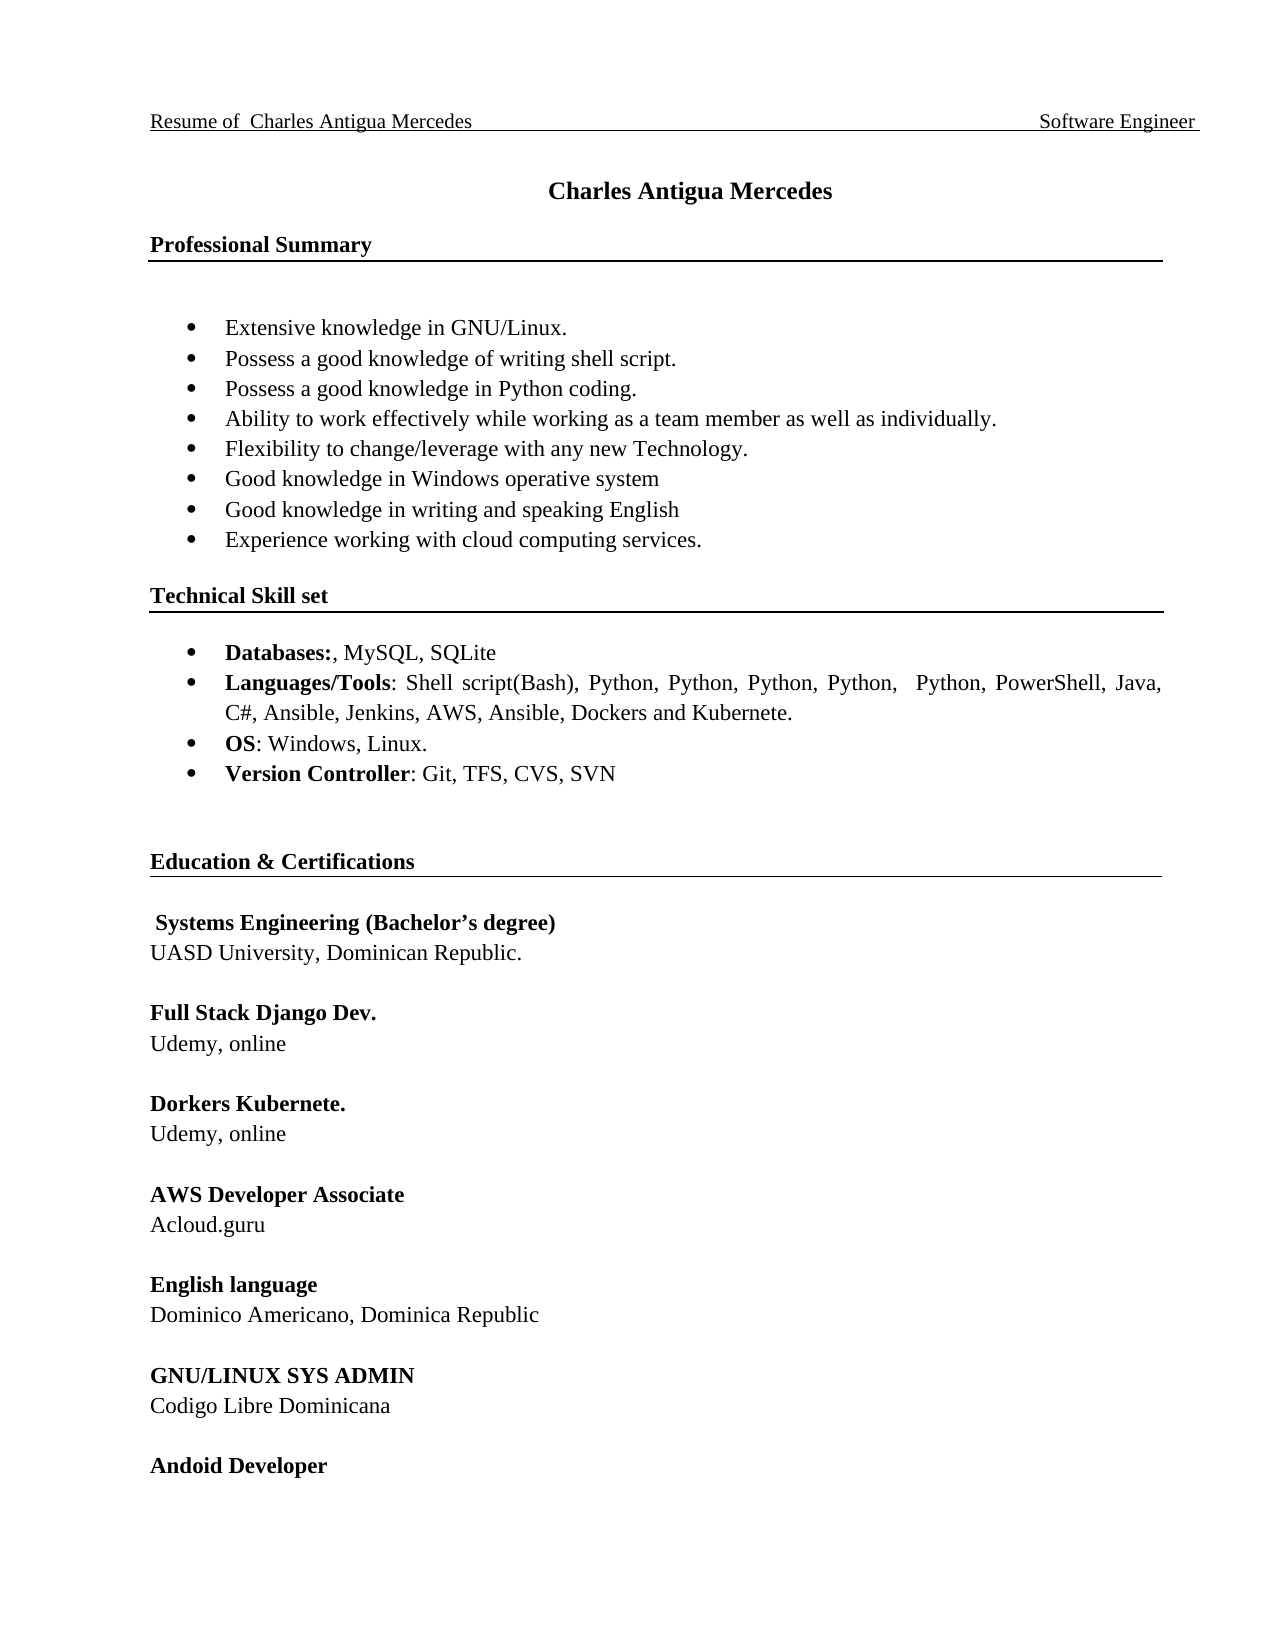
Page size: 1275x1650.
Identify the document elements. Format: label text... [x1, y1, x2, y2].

list Languages/Tools: Shell script(Bash), Python, Python, Python, Python, Python, PowerShell, Java, C#, Ansible, Jenkins, AWS, Ansible, Dockers and Kubernete. [187, 669, 1162, 726]
list OS: Windows, Linux. [187, 729, 1162, 756]
list Databases:, MySQL, SQLite [187, 639, 1162, 665]
text AWS Developer Associate [150, 1181, 1162, 1207]
text Dominico Americano, Dominica Republic [150, 1301, 1162, 1328]
text Udemy, online [150, 1029, 1162, 1056]
list Ability to work effectively while working as a team member as well as individually. [187, 405, 1162, 431]
text Codigo Libre Dominicana [150, 1392, 1162, 1418]
text Udemy, online [150, 1120, 1162, 1147]
text Technical Skill set [150, 582, 1162, 609]
subtitle Professional Summary [150, 231, 1162, 258]
text Dorkers Kubernete. [150, 1090, 1162, 1116]
text GNU/LINUX SYS ADMIN [150, 1362, 1162, 1388]
list Flexibility to change/leverage with any new Technology. [187, 435, 1162, 462]
text Charles Antigua Mercedes [525, 176, 1162, 205]
list Good knowledge in Windows operative system [187, 465, 1162, 492]
text Education & Certifications [150, 848, 1162, 876]
list Possess a good knowledge in Python coding. [187, 375, 1162, 401]
list Possess a good knowledge of writing shell script. [187, 344, 1162, 371]
text English language [150, 1271, 1162, 1298]
list Version Controller: Git, TFS, CVS, SVN [187, 760, 1162, 786]
text Andoid Developer [150, 1452, 1162, 1479]
text Acloud.guru [150, 1211, 1162, 1237]
text Full Stack Django Dev. [150, 999, 1162, 1026]
list Good knowledge in writing and speaking English [187, 496, 1162, 522]
list Extensive knowledge in GNU/Linux. [187, 314, 1162, 341]
text UASD University, Dominican Republic. [150, 939, 1162, 965]
list Experience working with cloud computing services. [187, 526, 1162, 552]
text Systems Engineering (Bachelor’s degree) [150, 909, 1162, 935]
